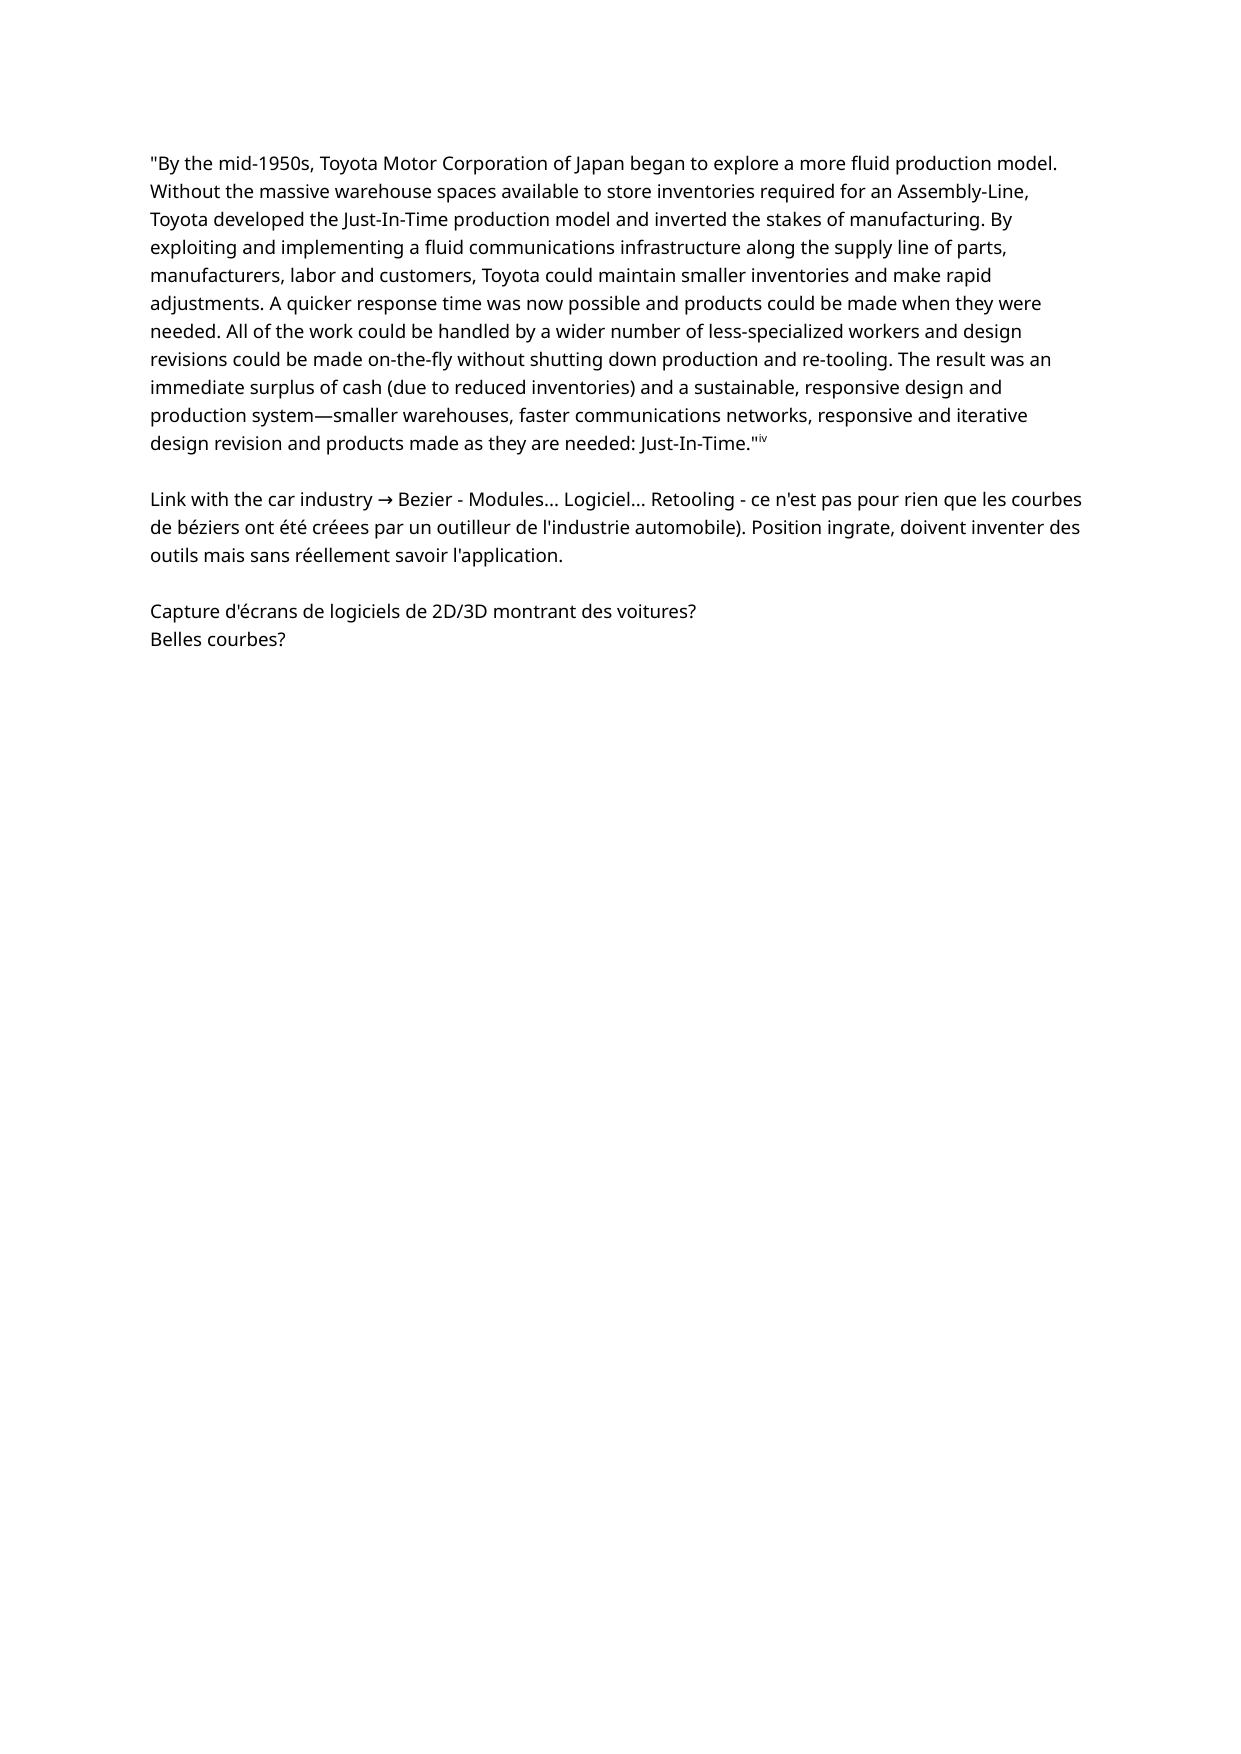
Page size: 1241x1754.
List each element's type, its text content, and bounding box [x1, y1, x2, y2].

text Link with the car industry → Bezier - Modules... Logiciel... Retooling - ce n'est pas pour rien que les courbes de béziers ont été créees par un outilleur de l'industrie automobile). Position ingrate, doivent inventer des outils mais sans réellement savoir l'application. [150, 486, 1091, 568]
text Belles courbes? [150, 626, 1091, 652]
text "By the mid-1950s, Toyota Motor Corporation of Japan began to explore a more fluid production model. Without the massive warehouse spaces available to store inventories required for an Assembly-Line, Toyota developed the Just-In-Time production model and inverted the stakes of manufacturing. By exploiting and implementing a fluid communications infrastructure along the supply line of parts, manufacturers, labor and customers, Toyota could maintain smaller inventories and make rapid adjustments. A quicker response time was now possible and products could be made when they were needed. All of the work could be handled by a wider number of less-specialized workers and design revisions could be made on-the-fly without shutting down production and re-tooling. The result was an immediate surplus of cash (due to reduced inventories) and a sustainable, responsive design and production system—smaller warehouses, faster communications networks, responsive and iterative design revision and products made as they are needed: Just-In-Time." [150, 150, 1091, 456]
text Capture d'écrans de logiciels de 2D/3D montrant des voitures? [150, 598, 1091, 624]
